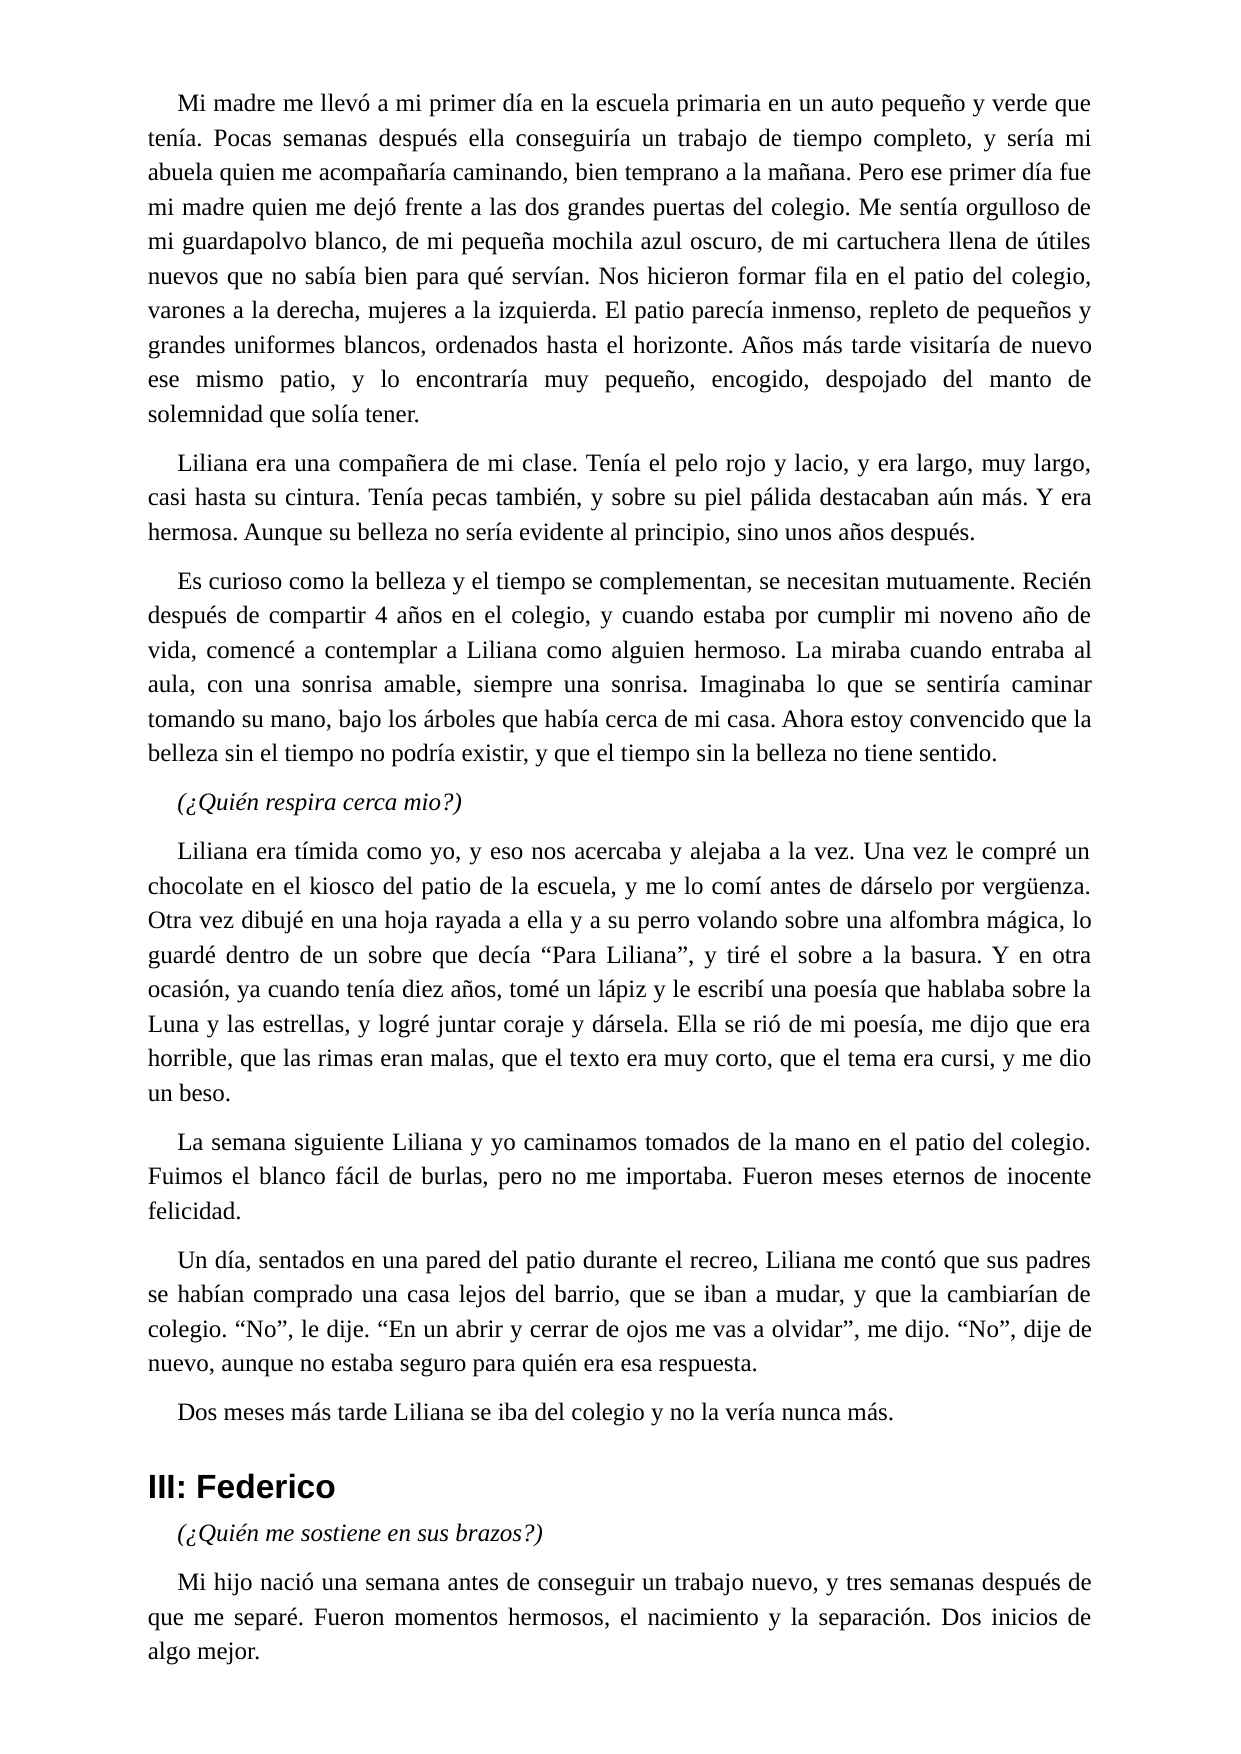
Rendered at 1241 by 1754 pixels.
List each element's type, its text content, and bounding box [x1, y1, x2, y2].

text Liliana era tímida como yo, y eso nos acercaba y alejaba a la vez. Una vez le compré un chocolate en el kiosco del patio de la escuela, y me lo comí antes de dárselo por vergüenza. Otra vez dibujé en una hoja rayada a ella y a su perro volando sobre una alfombra mágica, lo guardé dentro de un sobre que decía “Para Liliana”, y tiré el sobre a la basura. Y en otra ocasión, ya cuando tenía diez años, tomé un lápiz y le escribí una poesía que hablaba sobre la Luna y las estrellas, y logré juntar coraje y dársela. Ella se rió de mi poesía, me dijo que era horrible, que las rimas eran malas, que el texto era muy corto, que el tema era cursi, y me dio un beso. [148, 836, 1093, 1107]
text Un día, sentados en una pared del patio durante el recreo, Liliana me contó que sus padres se habían comprado una casa lejos del barrio, que se iban a mudar, y que la cambiarían de colegio. “No”, le dije. “En un abrir y cerrar de ojos me vas a olvidar”, me dijo. “No”, dije de nuevo, aunque no estaba seguro para quién era esa respuesta. [148, 1245, 1093, 1377]
text Es curioso como la belleza y el tiempo se complementan, se necesitan mutuamente. Recién después de compartir 4 años en el colegio, y cuando estaba por cumplir mi noveno año de vida, comencé a contemplar a Liliana como alguien hermoso. La miraba cuando entraba al aula, con una sonrisa amable, siempre una sonrisa. Imaginaba lo que se sentiría caminar tomando su mano, bajo los árboles que había cerca de mi casa. Ahora estoy convencido que la belleza sin el tiempo no podría existir, y que el tiempo sin la belleza no tiene sentido. [148, 566, 1093, 767]
text Mi hijo nació una semana antes de conseguir un trabajo nuevo, y tres semanas después de que me separé. Fueron momentos hermosos, el nacimiento y la separación. Dos inicios de algo mejor. [148, 1567, 1093, 1665]
subtitle III: Federico [148, 1467, 1093, 1506]
text Mi madre me llevó a mi primer día en la escuela primaria en un auto pequeño y verde que tenía. Pocas semanas después ella conseguiría un trabajo de tiempo completo, y sería mi abuela quien me acompañaría caminando, bien temprano a la mañana. Pero ese primer día fue mi madre quien me dejó frente a las dos grandes puertas del colegio. Me sentía orgulloso de mi guardapolvo blanco, de mi pequeña mochila azul oscuro, de mi cartuchera llena de útiles nuevos que no sabía bien para qué servían. Nos hicieron formar fila en el patio del colegio, varones a la derecha, mujeres a la izquierda. El patio parecía inmenso, repleto de pequeños y grandes uniformes blancos, ordenados hasta el horizonte. Años más tarde visitaría de nuevo ese mismo patio, y lo encontraría muy pequeño, encogido, despojado del manto de solemnidad que solía tener. [148, 88, 1093, 428]
text Dos meses más tarde Liliana se iba del colegio y no la vería nunca más. [148, 1397, 1093, 1426]
text Liliana era una compañera de mi clase. Tenía el pelo rojo y lacio, y era largo, muy largo, casi hasta su cintura. Tenía pecas también, y sobre su piel pálida destacaban aún más. Y era hermosa. Aunque su belleza no sería evidente al principio, sino unos años después. [148, 448, 1093, 546]
text La semana siguiente Liliana y yo caminamos tomados de la mano en el patio del colegio. Fuimos el blanco fácil de burlas, pero no me importaba. Fueron meses eternos de inocente felicidad. [148, 1127, 1093, 1224]
text (¿Quién respira cerca mio?) [148, 787, 1093, 816]
text (¿Quién me sostiene en sus brazos?)​ [148, 1518, 1093, 1547]
